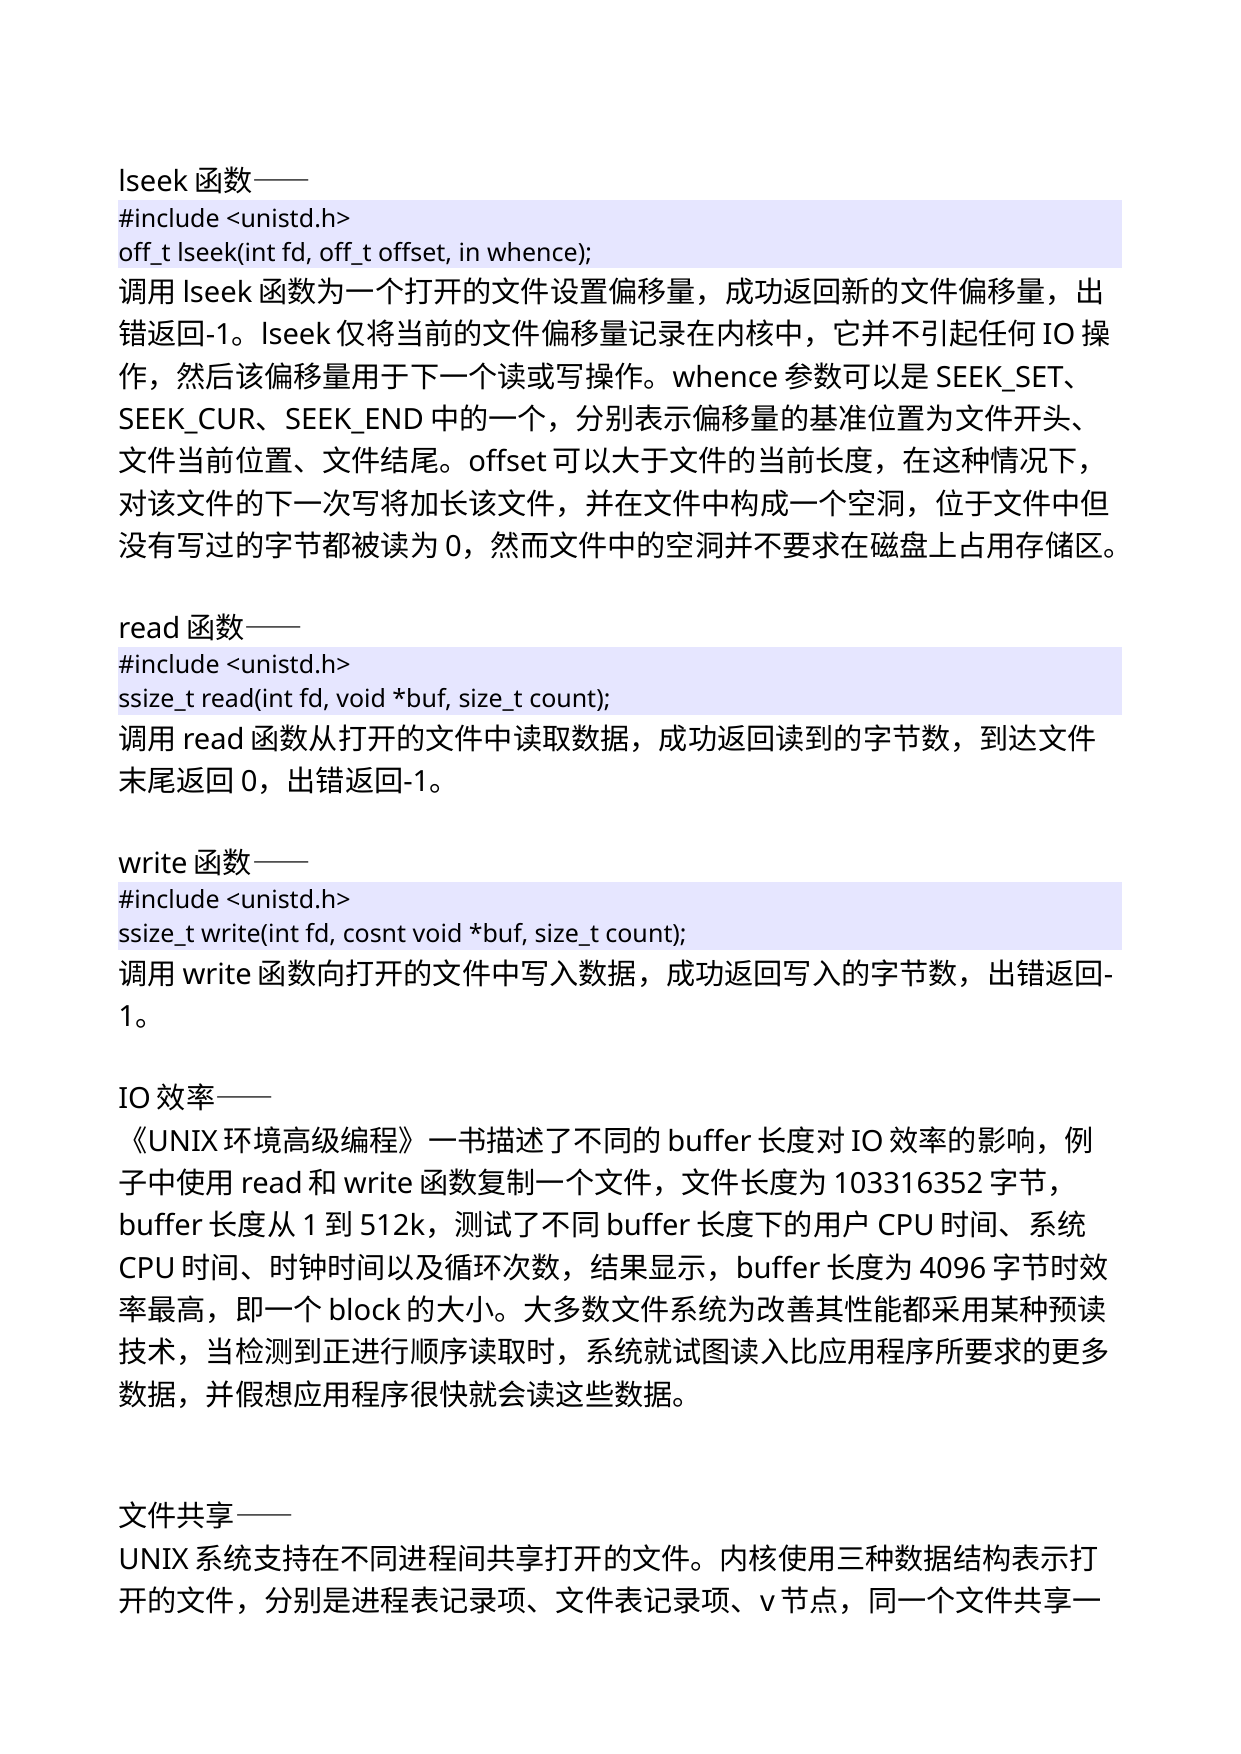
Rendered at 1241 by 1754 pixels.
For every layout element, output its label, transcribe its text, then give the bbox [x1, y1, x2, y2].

text 文件共享—— [118, 1493, 1122, 1535]
text #include <unistd.h> [118, 882, 1122, 916]
text 《UNIX环境高级编程》一书描述了不同的buffer长度对IO效率的影响，例子中使用read和write函数复制一个文件，文件长度为103316352字节，buffer长度从1到512k，测试了不同buffer长度下的用户CPU时间、系统CPU时间、时钟时间以及循环次数，结果显示，buffer长度为4096字节时效率最高，即一个block的大小。大多数文件系统为改善其性能都采用某种预读技术，当检测到正进行顺序读取时，系统就试图读入比应用程序所要求的更多数据，并假想应用程序很快就会读这些数据。 [118, 1117, 1122, 1414]
text ssize_t read(int fd, void *buf, size_t count); [118, 681, 1122, 715]
text lseek函数—— [118, 158, 1122, 200]
text read函数—— [118, 605, 1122, 647]
text 调用write函数向打开的文件中写入数据，成功返回写入的字节数，出错返回-1。 [118, 950, 1122, 1035]
text ssize_t write(int fd, cosnt void *buf, size_t count); [118, 916, 1122, 950]
text 调用read函数从打开的文件中读取数据，成功返回读到的字节数，到达文件末尾返回0，出错返回-1。 [118, 715, 1122, 800]
text #include <unistd.h> [118, 200, 1122, 234]
text UNIX系统支持在不同进程间共享打开的文件。内核使用三种数据结构表示打开的文件，分别是进程表记录项、文件表记录项、v节点，同一个文件共享一 [118, 1535, 1122, 1620]
text SEEK_CUR、SEEK_END中的一个，分别表示偏移量的基准位置为文件开头、文件当前位置、文件结尾。offset可以大于文件的当前长度，在这种情况下，对该文件的下一次写将加长该文件，并在文件中构成一个空洞，位于文件中但没有写过的字节都被读为0，然而文件中的空洞并不要求在磁盘上占用存储区。 [118, 396, 1122, 565]
text 调用lseek函数为一个打开的文件设置偏移量，成功返回新的文件偏移量，出错返回-1。lseek仅将当前的文件偏移量记录在内核中，它并不引起任何IO操作，然后该偏移量用于下一个读或写操作。whence参数可以是SEEK_SET、 [118, 268, 1122, 396]
text IO效率—— [118, 1075, 1122, 1117]
text #include <unistd.h> [118, 647, 1122, 681]
text off_t lseek(int fd, off_t offset, in whence); [118, 234, 1122, 268]
text write函数—— [118, 840, 1122, 882]
